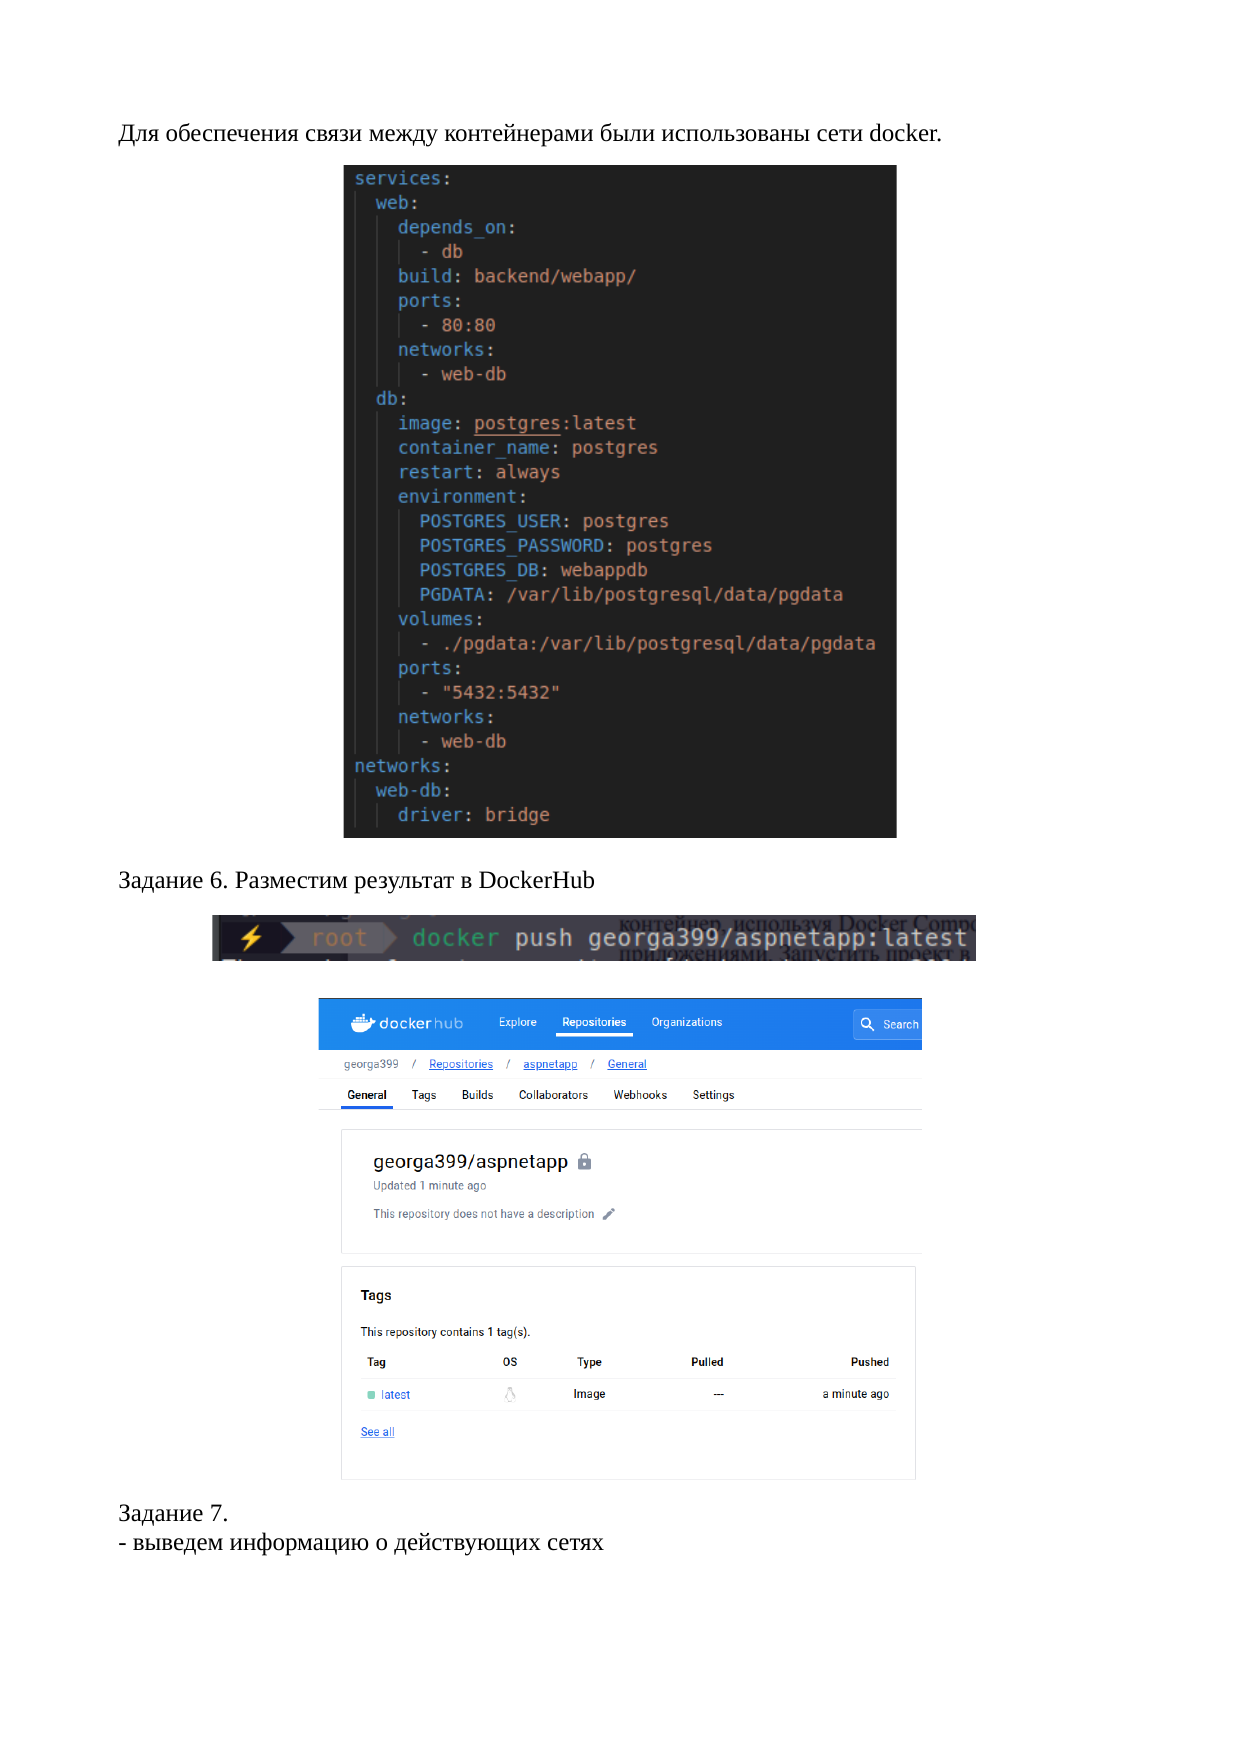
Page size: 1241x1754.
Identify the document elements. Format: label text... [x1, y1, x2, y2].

picture [212, 915, 976, 961]
text Задание 6. Разместим результат в DockerHub [118, 866, 1122, 894]
picture [318, 998, 922, 1487]
text Для обеспечения связи между контейнерами были использованы сети docker. [118, 118, 1122, 147]
picture [343, 165, 897, 838]
text - выведем информацию о действующих сетях [118, 1527, 1122, 1556]
text Задание 7. [118, 1498, 1122, 1527]
